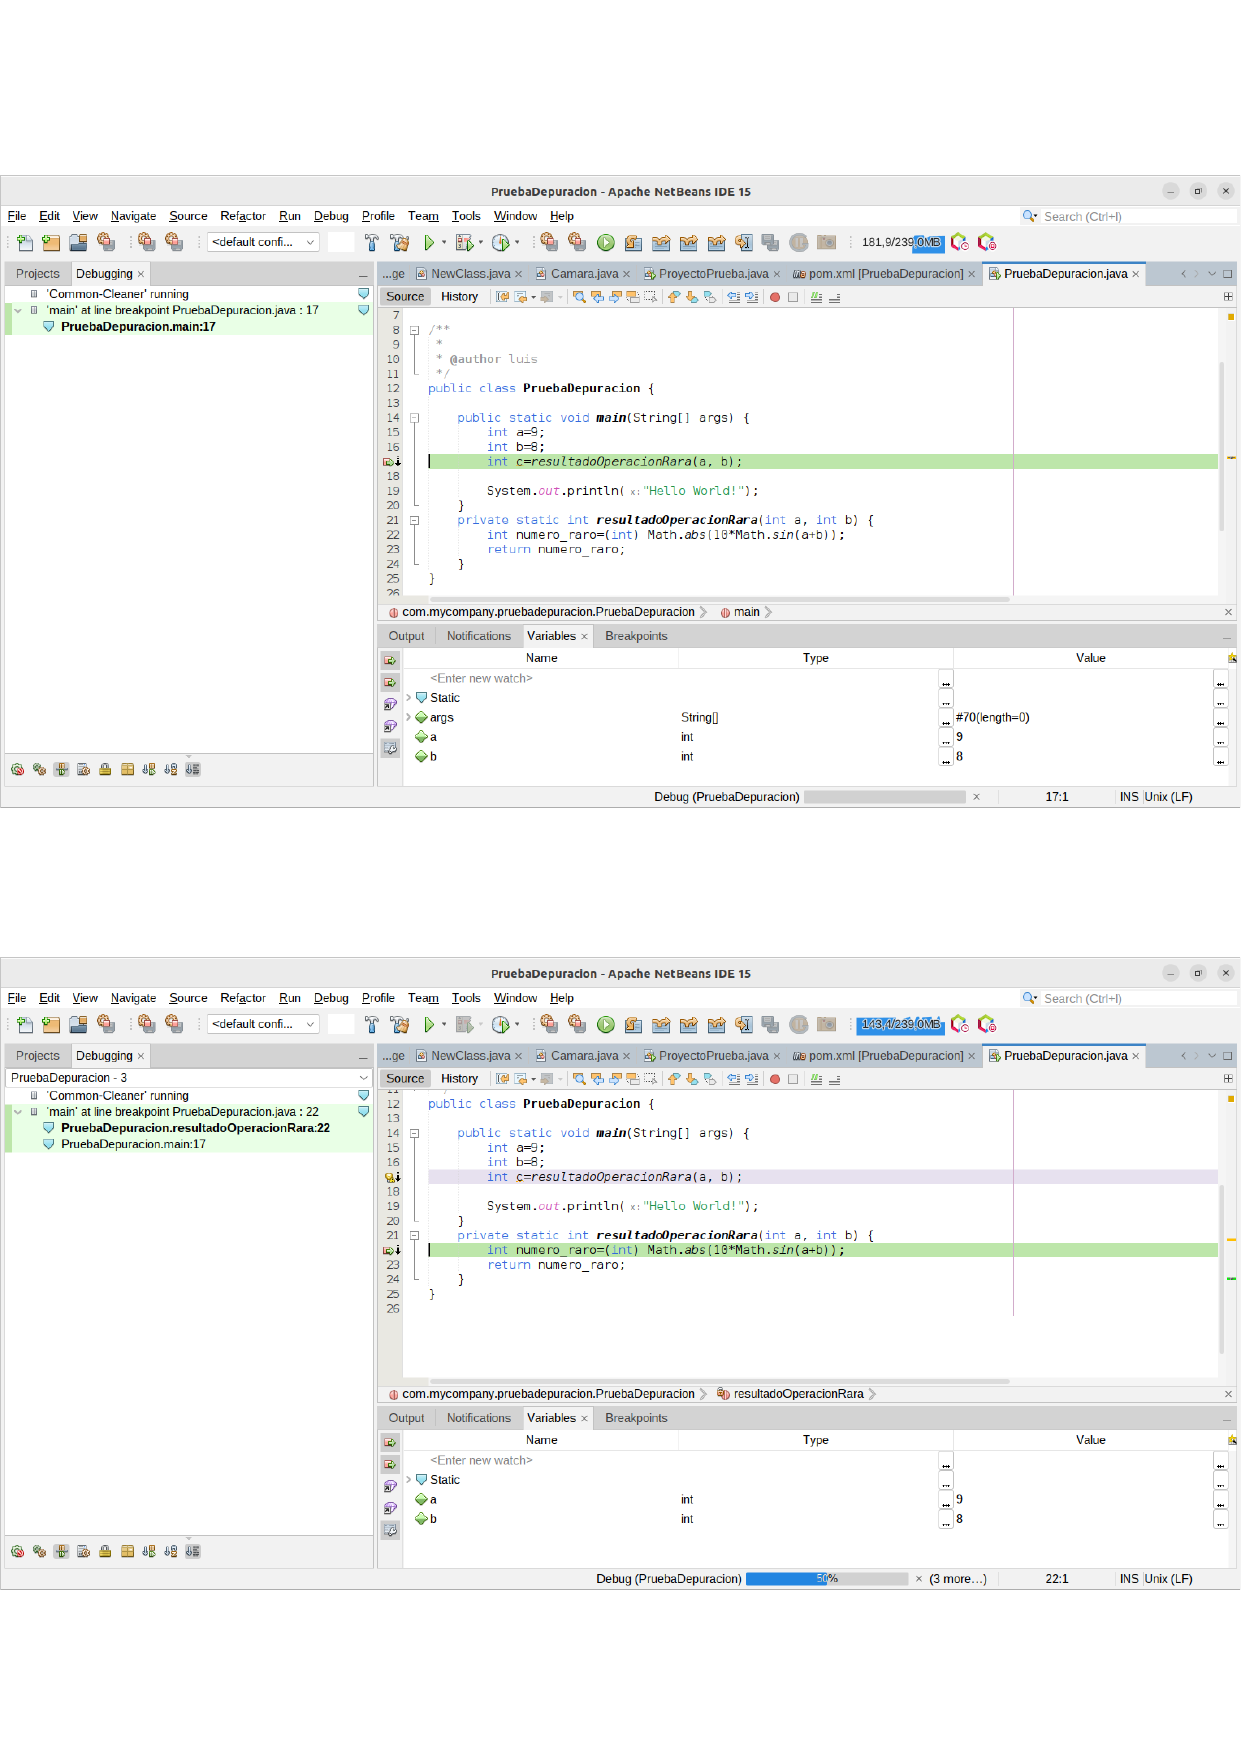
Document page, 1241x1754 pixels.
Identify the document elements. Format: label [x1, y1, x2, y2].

picture [0, 175, 1241, 808]
picture [0, 957, 1241, 1590]
